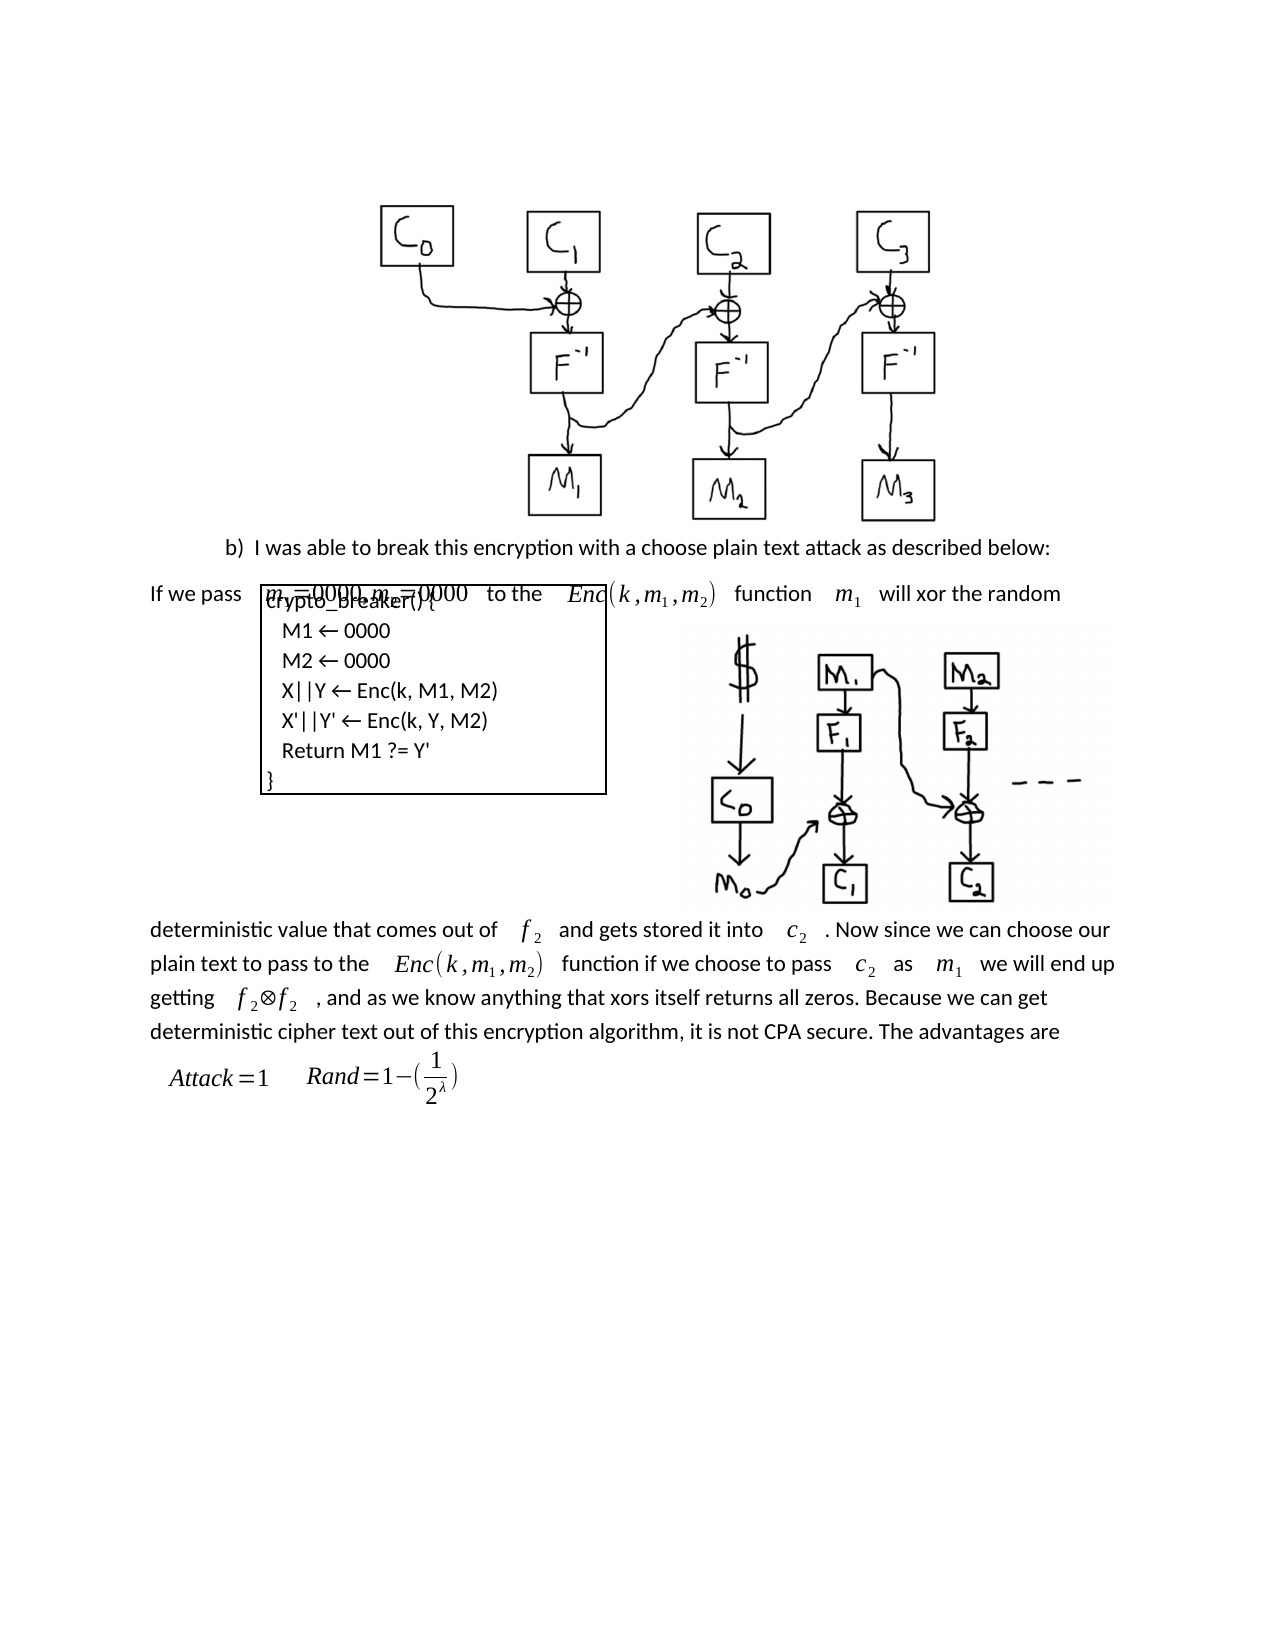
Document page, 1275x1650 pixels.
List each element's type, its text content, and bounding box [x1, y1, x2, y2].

list If we pass to the function will xor the random deterministic value that comes out of and gets stored it into . Now since we can choose our plain text to pass to the function if we choose to pass as we will end up getting , and as we know anything that xors itself returns all zeros. Because we can get deterministic cipher text out of this encryption algorithm, it is not CPA secure. The advantages are [150, 579, 1125, 1110]
list b) I was able to break this encryption with a choose plain text attack as described below: [225, 197, 1125, 561]
picture [679, 618, 1111, 916]
picture [372, 181, 941, 531]
